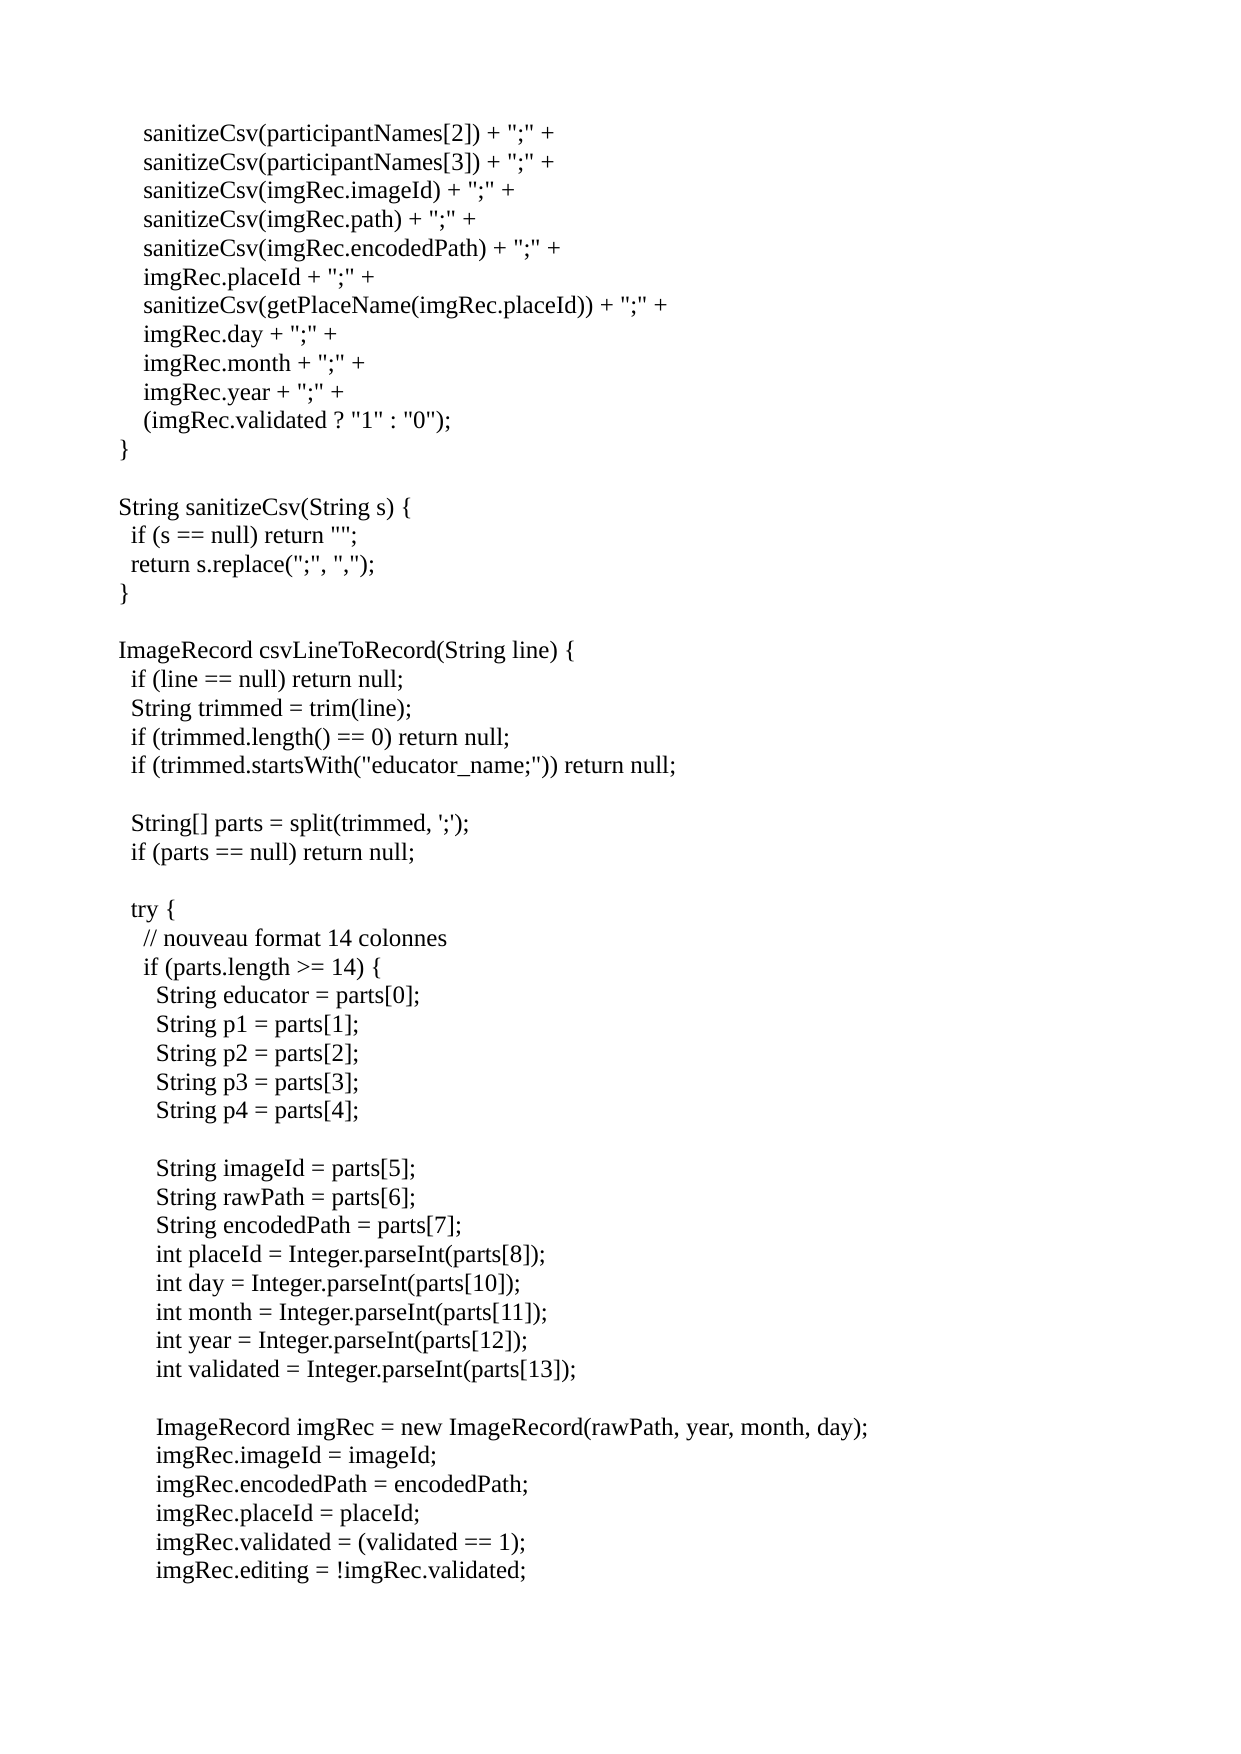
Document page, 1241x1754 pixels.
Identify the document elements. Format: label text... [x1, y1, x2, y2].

text imgRec.imageId = imageId; [118, 1441, 1122, 1469]
text String rawPath = parts[6]; [118, 1182, 1122, 1211]
text int year = Integer.parseInt(parts[12]); [118, 1326, 1122, 1354]
text sanitizeCsv(participantNames[3]) + ";" + [118, 147, 1122, 176]
text ImageRecord imgRec = new ImageRecord(rawPath, year, month, day); [118, 1412, 1122, 1441]
text imgRec.encodedPath = encodedPath; [118, 1469, 1122, 1498]
text sanitizeCsv(getPlaceName(imgRec.placeId)) + ";" + [118, 291, 1122, 319]
text imgRec.editing = !imgRec.validated; [118, 1556, 1122, 1584]
text if (parts == null) return null; [118, 837, 1122, 866]
text int validated = Integer.parseInt(parts[13]); [118, 1354, 1122, 1383]
text String p4 = parts[4]; [118, 1096, 1122, 1124]
text imgRec.placeId = placeId; [118, 1498, 1122, 1527]
text String p3 = parts[3]; [118, 1067, 1122, 1096]
text try { [118, 894, 1122, 923]
text int day = Integer.parseInt(parts[10]); [118, 1268, 1122, 1297]
text imgRec.year + ";" + [118, 377, 1122, 406]
text String p2 = parts[2]; [118, 1038, 1122, 1067]
text sanitizeCsv(participantNames[2]) + ";" + [118, 118, 1122, 147]
text imgRec.month + ";" + [118, 348, 1122, 377]
text sanitizeCsv(imgRec.imageId) + ";" + [118, 176, 1122, 204]
text String encodedPath = parts[7]; [118, 1211, 1122, 1239]
text String imageId = parts[5]; [118, 1153, 1122, 1182]
text if (trimmed.startsWith("educator_name;")) return null; [118, 751, 1122, 779]
text String sanitizeCsv(String s) { [118, 492, 1122, 521]
text int month = Integer.parseInt(parts[11]); [118, 1297, 1122, 1326]
text String p1 = parts[1]; [118, 1009, 1122, 1038]
text sanitizeCsv(imgRec.encodedPath) + ";" + [118, 233, 1122, 262]
text } [118, 578, 1122, 607]
text imgRec.validated = (validated == 1); [118, 1527, 1122, 1556]
text String educator = parts[0]; [118, 981, 1122, 1009]
text ImageRecord csvLineToRecord(String line) { [118, 636, 1122, 664]
text if (s == null) return ""; [118, 521, 1122, 549]
text if (trimmed.length() == 0) return null; [118, 722, 1122, 751]
text sanitizeCsv(imgRec.path) + ";" + [118, 204, 1122, 233]
text imgRec.placeId + ";" + [118, 262, 1122, 291]
text String trimmed = trim(line); [118, 693, 1122, 722]
text } [118, 434, 1122, 463]
text // nouveau format 14 colonnes [118, 923, 1122, 952]
text if (line == null) return null; [118, 664, 1122, 693]
text (imgRec.validated ? "1" : "0"); [118, 406, 1122, 434]
text imgRec.day + ";" + [118, 319, 1122, 348]
text String[] parts = split(trimmed, ';'); [118, 808, 1122, 837]
text return s.replace(";", ","); [118, 549, 1122, 578]
text int placeId = Integer.parseInt(parts[8]); [118, 1239, 1122, 1268]
text if (parts.length >= 14) { [118, 952, 1122, 981]
